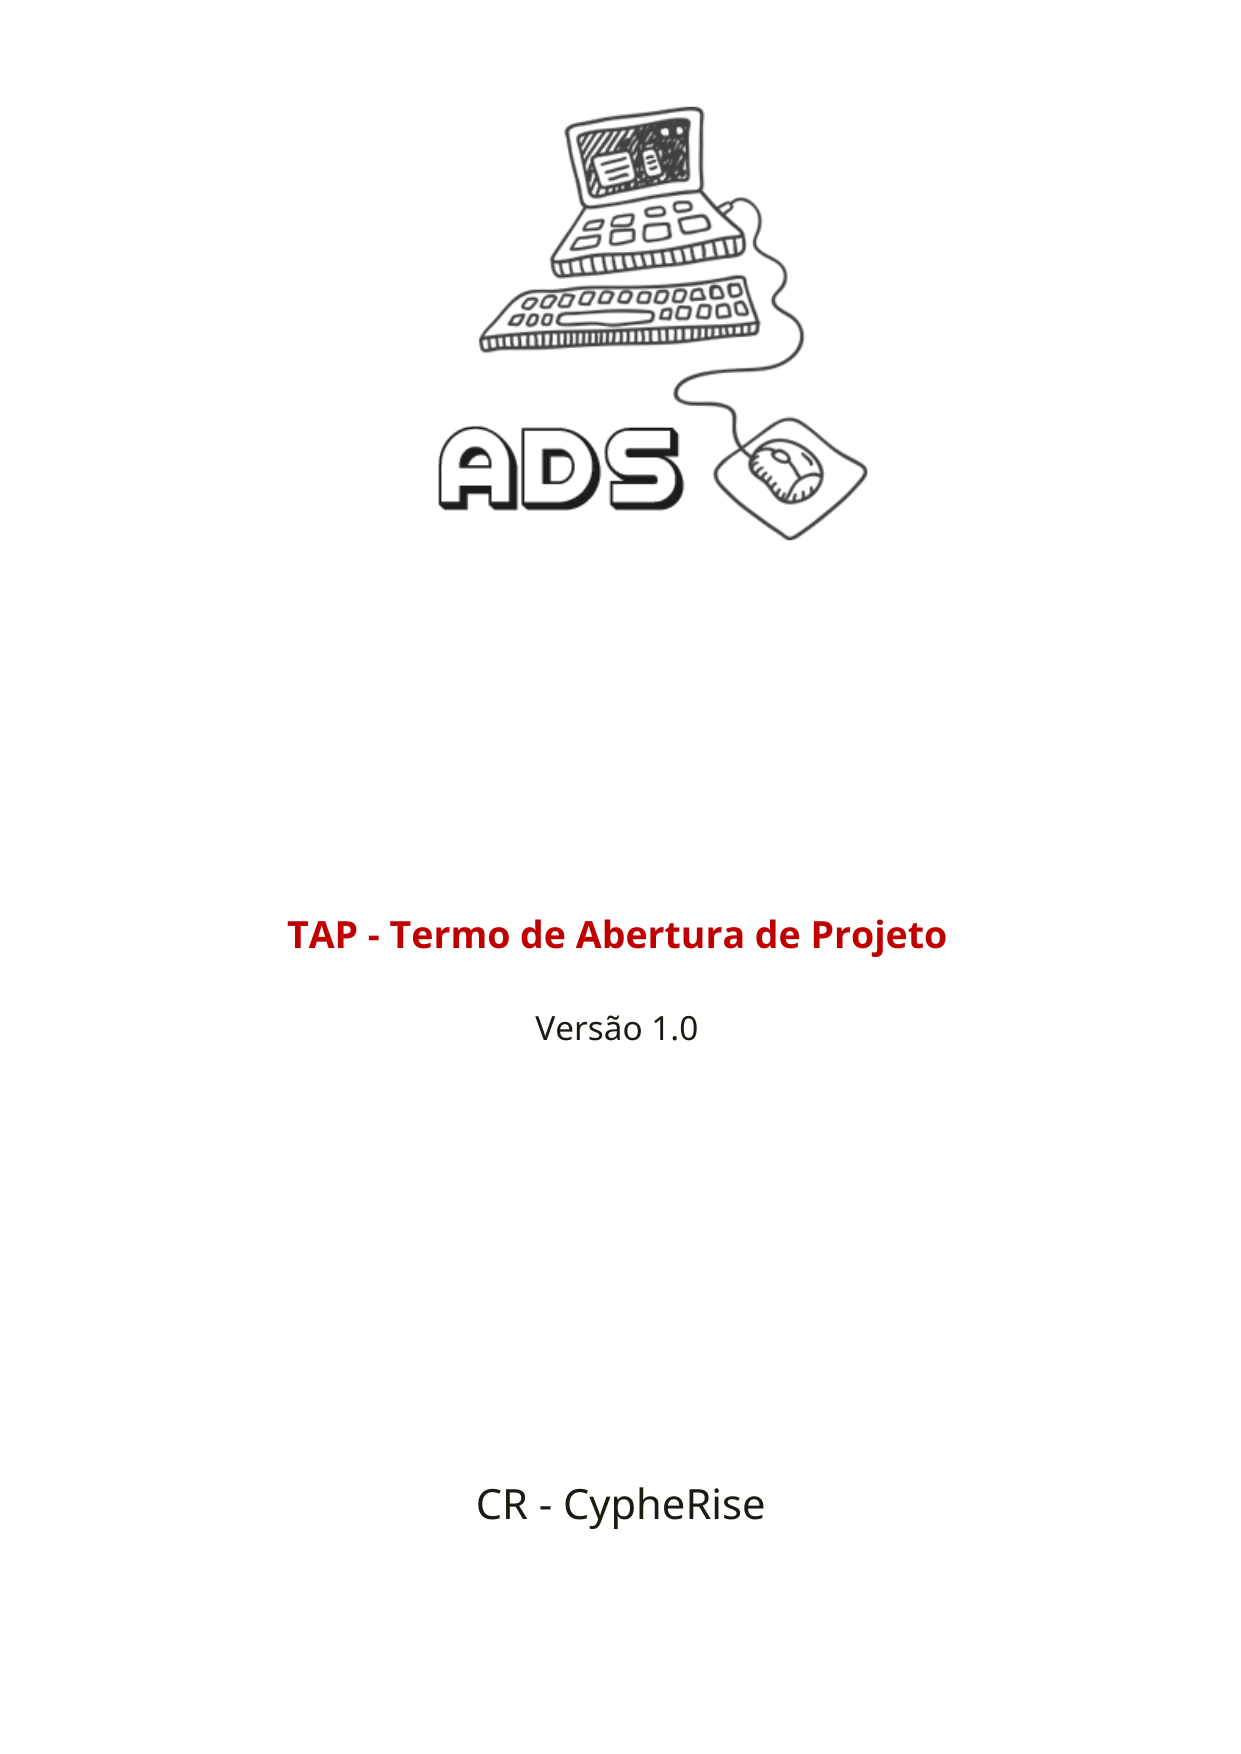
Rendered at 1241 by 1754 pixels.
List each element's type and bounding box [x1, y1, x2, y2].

picture [415, 88, 884, 558]
